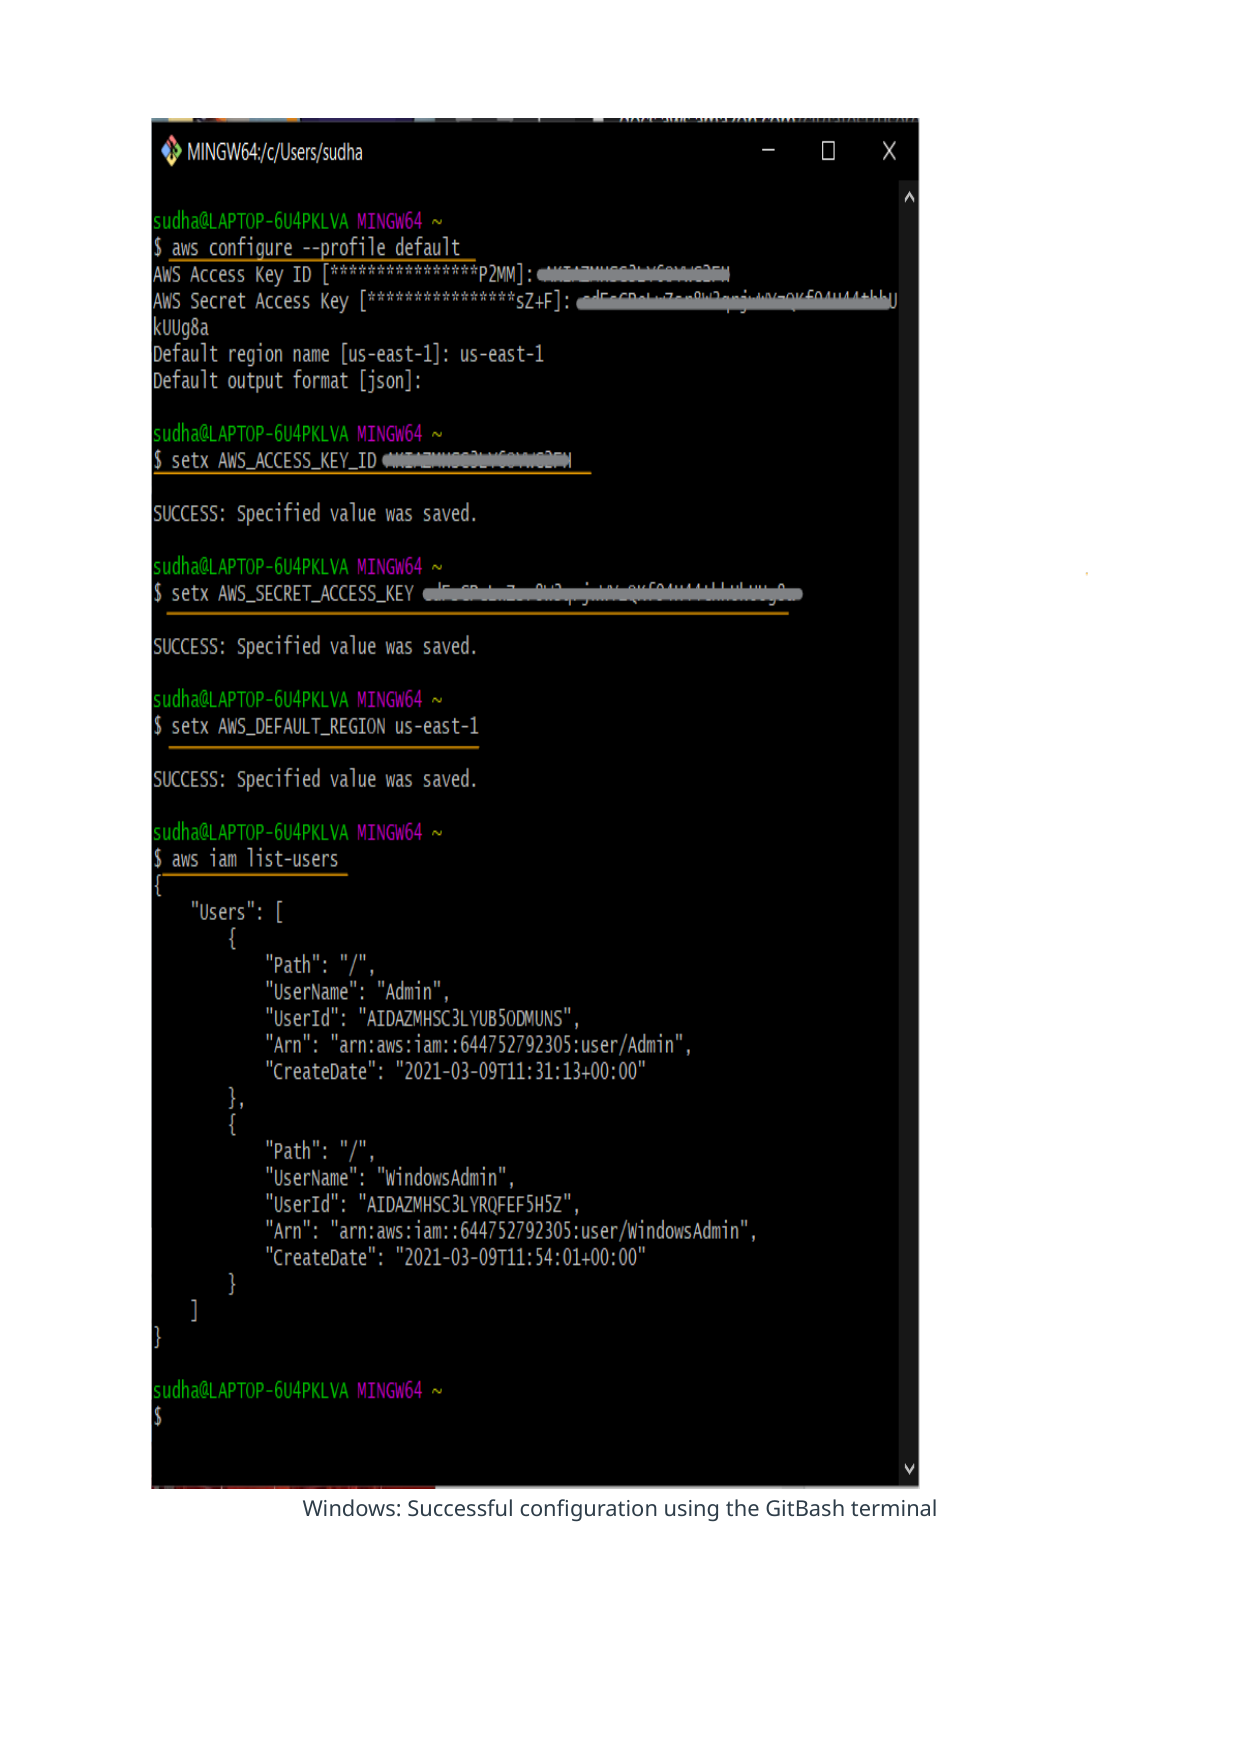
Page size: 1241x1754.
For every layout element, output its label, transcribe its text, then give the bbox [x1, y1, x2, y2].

picture [151, 118, 1089, 1489]
text Windows: Successful configuration using the GitBash terminal [118, 1493, 1122, 1522]
